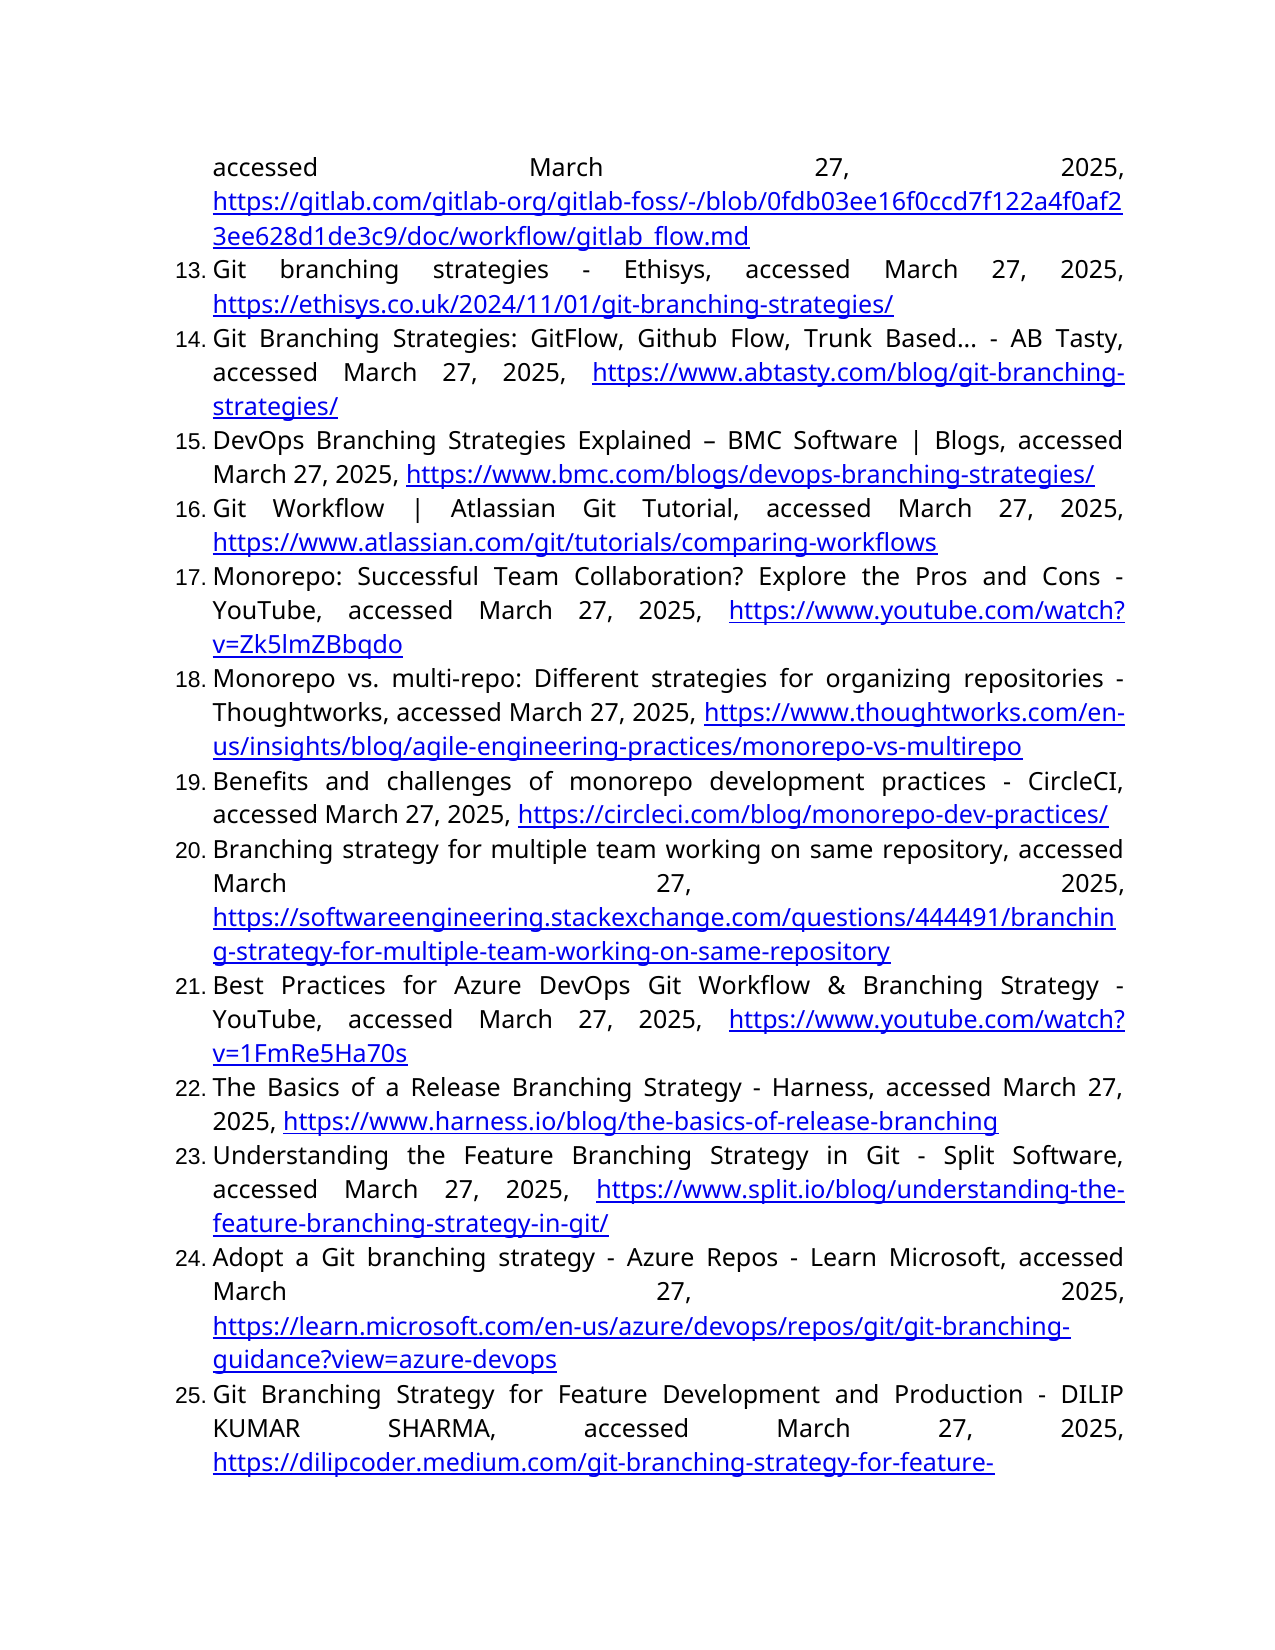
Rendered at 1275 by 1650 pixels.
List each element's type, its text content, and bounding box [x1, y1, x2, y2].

list Understanding the Feature Branching Strategy in Git - Split Software, accessed March 27, 2025, https://www.split.io/blog/understanding-the-feature-branching-strategy-in-git/ [175, 1138, 1125, 1240]
list accessed March 27, 2025, https://gitlab.com/gitlab-org/gitlab-foss/-/blob/0fdb03ee16f0ccd7f122a4f0af23ee628d1de3c9/doc/workflow/gitlab_flow.md [175, 150, 1125, 252]
list Benefits and challenges of monorepo development practices - CircleCI, accessed March 27, 2025, https://circleci.com/blog/monorepo-dev-practices/ [175, 763, 1125, 831]
list Adopt a Git branching strategy - Azure Repos - Learn Microsoft, accessed March 27, 2025, https://learn.microsoft.com/en-us/azure/devops/repos/git/git-branching-guidance?view=azure-devops [175, 1240, 1125, 1376]
list Git Branching Strategies: GitFlow, Github Flow, Trunk Based... - AB Tasty, accessed March 27, 2025, https://www.abtasty.com/blog/git-branching-strategies/ [175, 320, 1125, 422]
list The Basics of a Release Branching Strategy - Harness, accessed March 27, 2025, https://www.harness.io/blog/the-basics-of-release-branching [175, 1070, 1125, 1138]
list Monorepo: Successful Team Collaboration? Explore the Pros and Cons - YouTube, accessed March 27, 2025, https://www.youtube.com/watch?v=Zk5lmZBbqdo [175, 559, 1125, 661]
list Branching strategy for multiple team working on same repository, accessed March 27, 2025, https://softwareengineering.stackexchange.com/questions/444491/branching-strategy-for-multiple-team-working-on-same-repository [175, 831, 1125, 967]
list Git Branching Strategy for Feature Development and Production - DILIP KUMAR SHARMA, accessed March 27, 2025, https://dilipcoder.medium.com/git-branching-strategy-for-feature- [175, 1376, 1125, 1478]
list Best Practices for Azure DevOps Git Workflow & Branching Strategy - YouTube, accessed March 27, 2025, https://www.youtube.com/watch?v=1FmRe5Ha70s [175, 967, 1125, 1070]
list Git branching strategies - Ethisys, accessed March 27, 2025, https://ethisys.co.uk/2024/11/01/git-branching-strategies/ [175, 252, 1125, 320]
list DevOps Branching Strategies Explained – BMC Software | Blogs, accessed March 27, 2025, https://www.bmc.com/blogs/devops-branching-strategies/ [175, 422, 1125, 491]
list Monorepo vs. multi-repo: Different strategies for organizing repositories - Thoughtworks, accessed March 27, 2025, https://www.thoughtworks.com/en-us/insights/blog/agile-engineering-practices/monorepo-vs-multirepo [175, 661, 1125, 763]
list Git Workflow | Atlassian Git Tutorial, accessed March 27, 2025, https://www.atlassian.com/git/tutorials/comparing-workflows [175, 491, 1125, 559]
